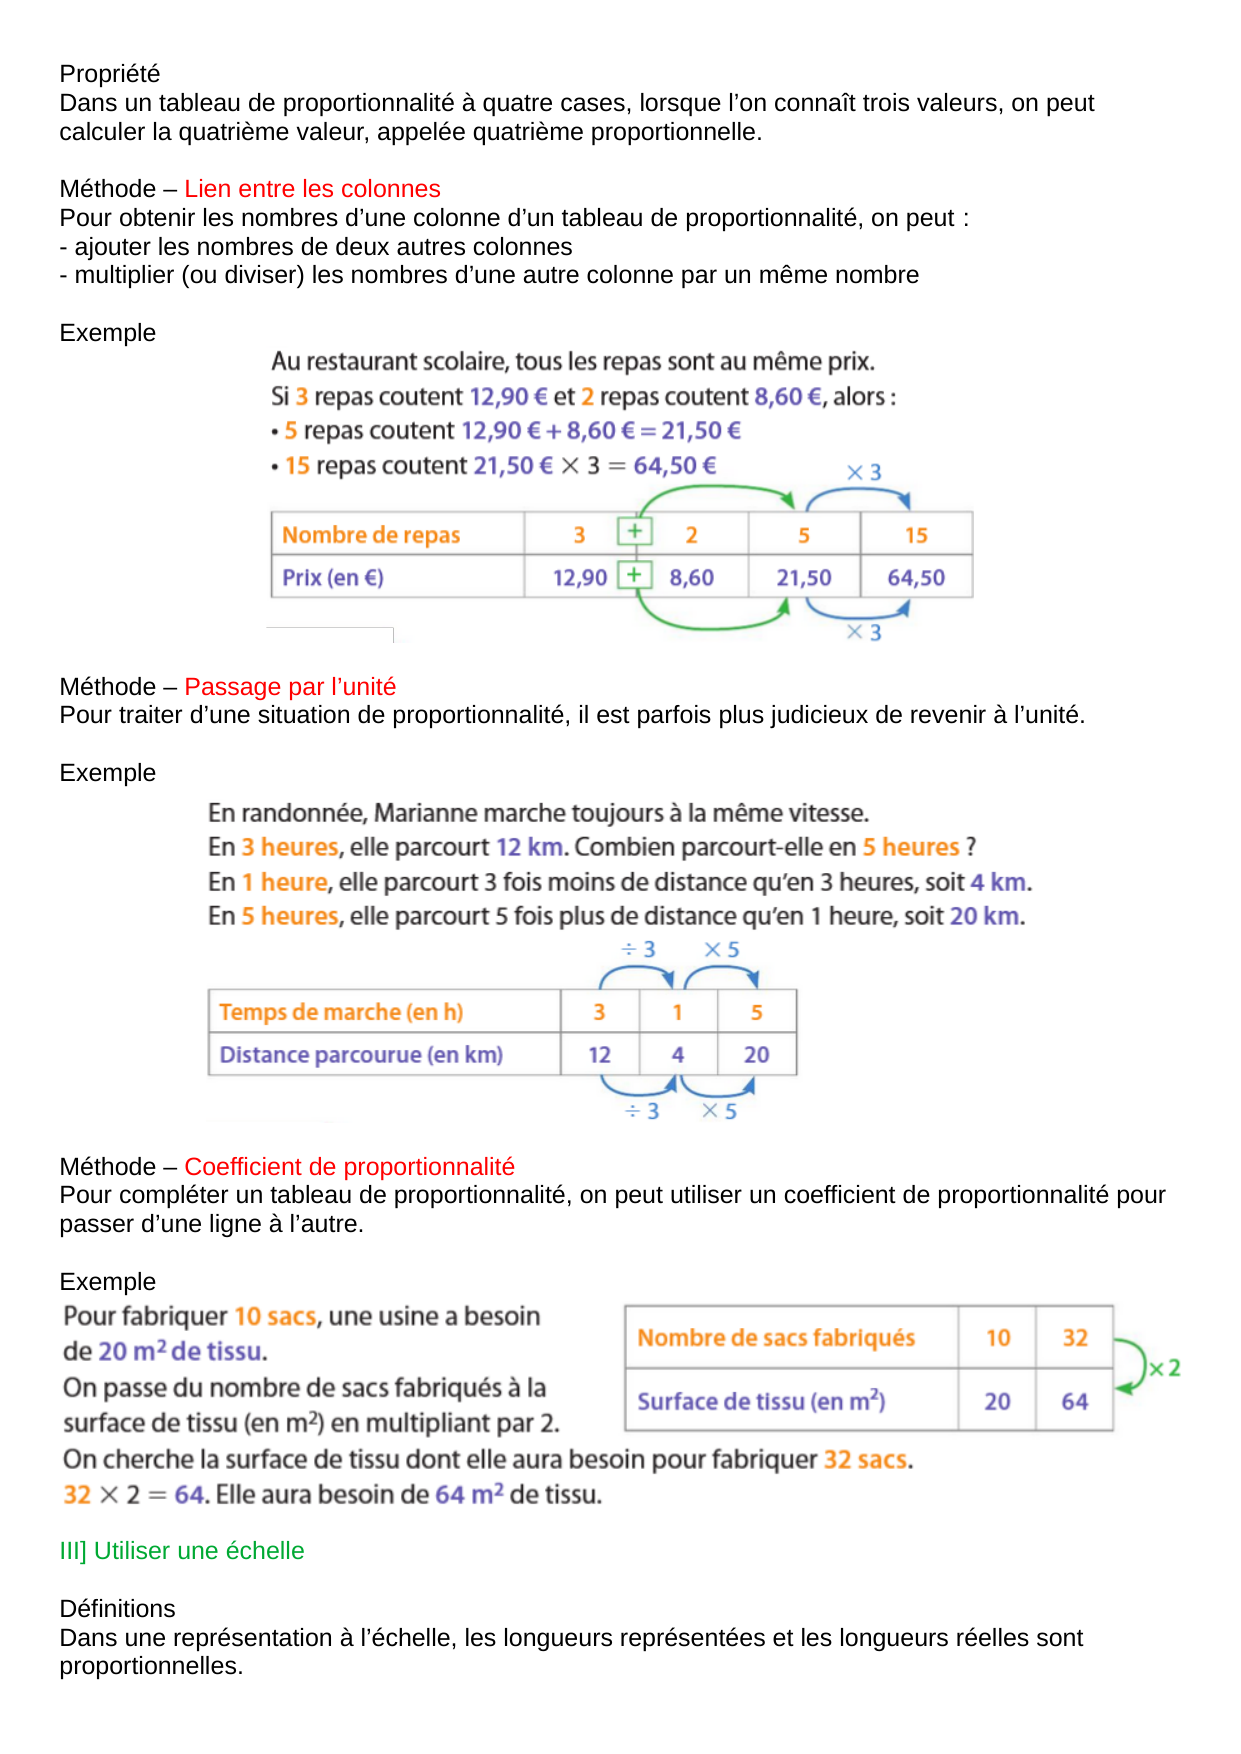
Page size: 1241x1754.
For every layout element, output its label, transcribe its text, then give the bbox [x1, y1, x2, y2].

picture [59, 1301, 1182, 1508]
text Méthode – Lien entre les colonnes [59, 174, 1181, 203]
picture [205, 799, 1035, 1123]
text III] Utiliser une échelle [59, 1536, 1181, 1565]
text - ajouter les nombres de deux autres colonnes [59, 232, 1181, 260]
text Exemple [59, 1267, 1181, 1295]
text Pour compléter un tableau de proportionnalité, on peut utiliser un coefficient de proportionnalité pour passer d’une ligne à l’autre. [59, 1180, 1181, 1238]
text Méthode – Passage par l’unité [59, 672, 1181, 700]
text Méthode – Coefficient de proportionnalité [59, 1152, 1181, 1180]
text Dans une représentation à l’échelle, les longueurs représentées et les longueurs réelles sont proportionnelles. [59, 1622, 1181, 1680]
text Propriété [59, 59, 1181, 88]
text Pour traiter d’une situation de proportionnalité, il est parfois plus judicieux de revenir à l’unité. [59, 700, 1181, 729]
picture [266, 346, 974, 643]
text Pour obtenir les nombres d’une colonne d’un tableau de proportionnalité, on peut : [59, 203, 1181, 232]
text - multiplier (ou diviser) les nombres d’une autre colonne par un même nombre [59, 260, 1181, 289]
text Exemple [59, 318, 1181, 347]
text Dans un tableau de proportionnalité à quatre cases, lorsque l’on connaît trois valeurs, on peut calculer la quatrième valeur, appelée quatrième proportionnelle. [59, 88, 1181, 145]
text Exemple [59, 758, 1181, 787]
text Définitions [59, 1594, 1181, 1622]
